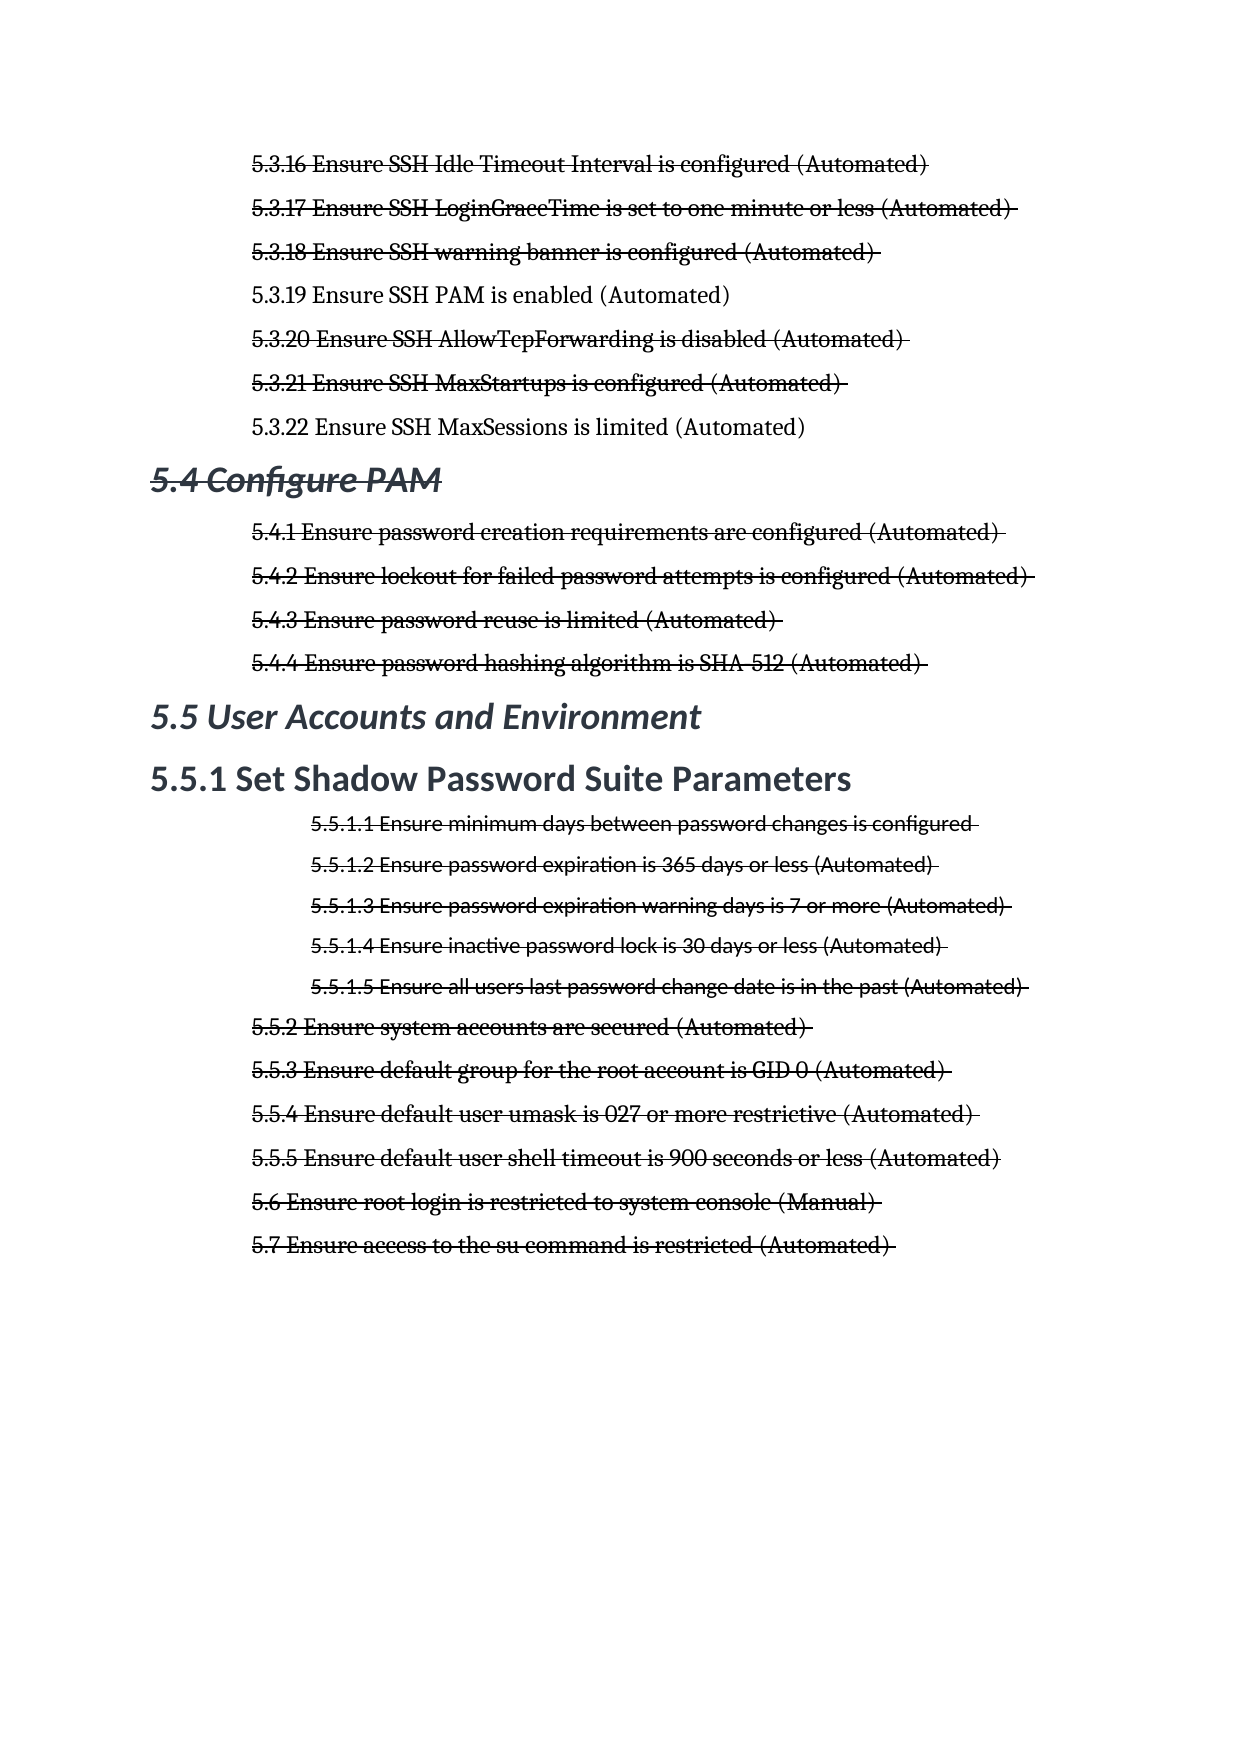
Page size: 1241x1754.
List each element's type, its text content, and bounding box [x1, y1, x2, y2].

text 5.3.20 Ensure SSH AllowTcpForwarding is disabled (Automated) [252, 325, 1088, 354]
text 5.3.22 Ensure SSH MaxSessions is limited (Automated) [252, 412, 1088, 441]
text 5.5.1.1 Ensure minimum days between password changes is configured [310, 809, 1090, 837]
subtitle 5.4 Configure PAM [150, 456, 1090, 502]
text 5.5.1.3 Ensure password expiration warning days is 7 or more (Automated) [310, 891, 1090, 919]
text 5.3.19 Ensure SSH PAM is enabled (Automated) [252, 281, 1088, 310]
subtitle 5.5 User Accounts and Environment [150, 693, 1090, 739]
text 5.4.2 Ensure lockout for failed password attempts is configured (Automated) [252, 562, 1088, 591]
text 5.4.4 Ensure password hashing algorithm is SHA-512 (Automated) [252, 649, 1088, 678]
text 5.4.1 Ensure password creation requirements are configured (Automated) [252, 518, 1088, 547]
subtitle 5.5.1 Set Shadow Password Suite Parameters [150, 755, 1090, 801]
text 5.5.5 Ensure default user shell timeout is 900 seconds or less (Automated) [252, 1144, 1088, 1173]
text 5.5.2 Ensure system accounts are secured (Automated) [252, 1013, 1088, 1041]
text 5.4.3 Ensure password reuse is limited (Automated) [252, 606, 1088, 634]
text 5.3.16 Ensure SSH Idle Timeout Interval is configured (Automated) [252, 150, 1088, 179]
text 5.3.21 Ensure SSH MaxStartups is configured (Automated) [252, 369, 1088, 397]
text 5.5.1.4 Ensure inactive password lock is 30 days or less (Automated) [310, 931, 1090, 959]
text 5.5.1.2 Ensure password expiration is 365 days or less (Automated) [310, 850, 1090, 878]
text 5.5.4 Ensure default user umask is 027 or more restrictive (Automated) [252, 1100, 1088, 1129]
text 5.6 Ensure root login is restricted to system console (Manual) [252, 1188, 1088, 1216]
text 5.3.18 Ensure SSH warning banner is configured (Automated) [252, 237, 1088, 266]
text 5.3.17 Ensure SSH LoginGraceTime is set to one minute or less (Automated) [252, 194, 1088, 222]
text 5.5.3 Ensure default group for the root account is GID 0 (Automated) [252, 1056, 1088, 1085]
text 5.7 Ensure access to the su command is restricted (Automated) [252, 1231, 1088, 1260]
text 5.5.1.5 Ensure all users last password change date is in the past (Automated) [310, 972, 1090, 1000]
